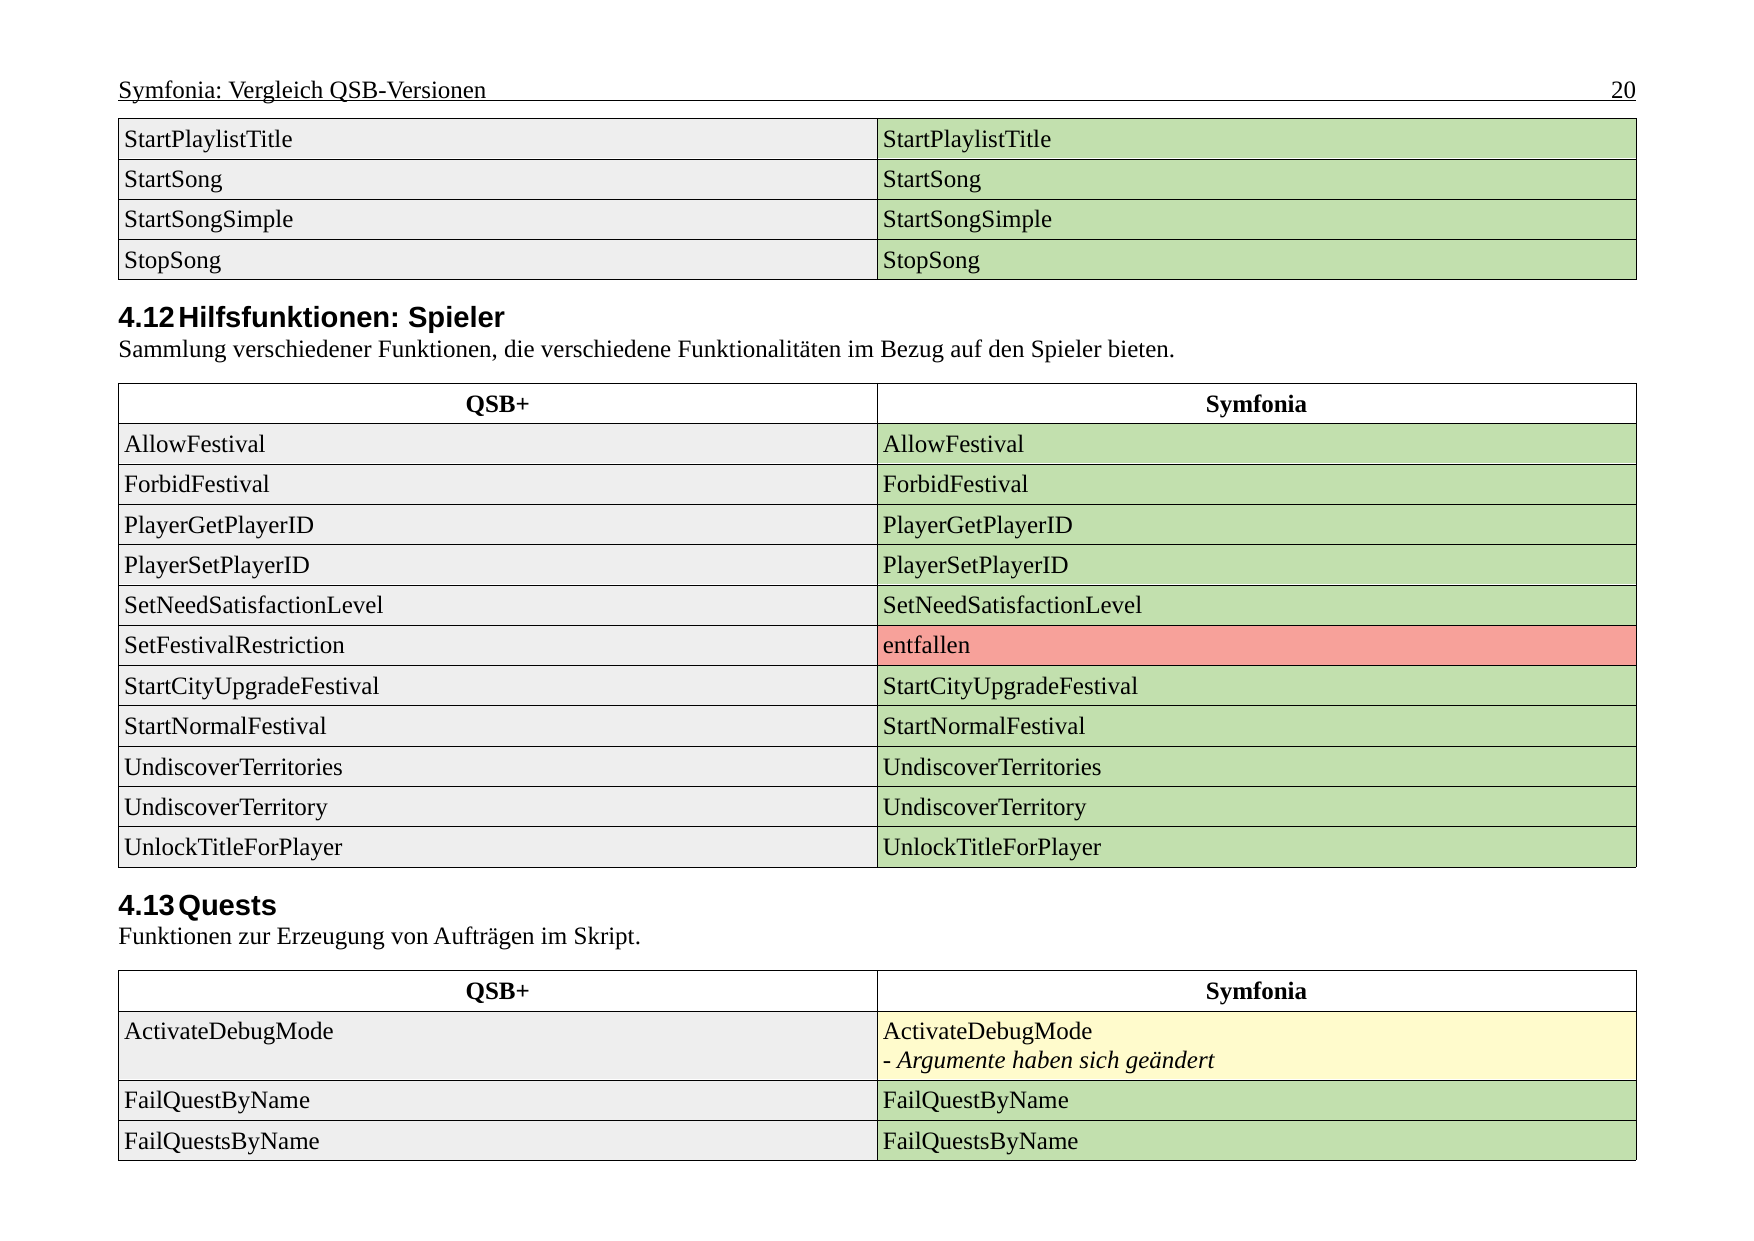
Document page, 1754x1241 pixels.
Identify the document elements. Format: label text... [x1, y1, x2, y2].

table_cell PlayerGetPlayerID [878, 505, 1636, 544]
table_cell ActivateDebugMode - Argumente haben sich geändert [878, 1012, 1636, 1079]
table_header QSB+ [119, 971, 877, 1011]
table_cell PlayerGetPlayerID [119, 505, 877, 544]
table_cell FailQuestsByName [119, 1121, 877, 1160]
table_cell UnlockTitleForPlayer [878, 827, 1636, 867]
table_cell UndiscoverTerritories [119, 747, 877, 786]
table_cell FailQuestByName [878, 1081, 1636, 1120]
table_cell SetNeedSatisfactionLevel [119, 586, 877, 625]
table_cell StartCityUpgradeFestival [878, 666, 1636, 705]
table_cell AllowFestival [119, 424, 877, 463]
table_cell StartPlaylistTitle [878, 119, 1636, 158]
table_cell ForbidFestival [119, 465, 877, 504]
table_cell StartCityUpgradeFestival [119, 666, 877, 705]
table_cell UndiscoverTerritories [878, 747, 1636, 786]
subtitle Quests [118, 888, 1636, 921]
table_cell UndiscoverTerritory [878, 787, 1636, 826]
table_cell StartSongSimple [878, 200, 1636, 239]
table_cell ForbidFestival [878, 465, 1636, 504]
table_cell FailQuestByName [119, 1081, 877, 1120]
text Sammlung verschiedener Funktionen, die verschiedene Funktionalitäten im Bezug auf den Spieler bieten. [118, 334, 1636, 363]
table_cell StartNormalFestival [878, 706, 1636, 746]
table_cell entfallen [878, 626, 1636, 665]
table_cell SetFestivalRestriction [119, 626, 877, 665]
table_cell StartSong [878, 160, 1636, 199]
table_cell StopSong [119, 240, 877, 279]
text Funktionen zur Erzeugung von Aufträgen im Skript. [118, 921, 1636, 950]
table_cell StartSong [119, 160, 877, 199]
table_cell PlayerSetPlayerID [119, 545, 877, 584]
table_cell ActivateDebugMode [119, 1012, 877, 1079]
table_cell UnlockTitleForPlayer [119, 827, 877, 867]
table_cell StartNormalFestival [119, 706, 877, 746]
table_cell StopSong [878, 240, 1636, 279]
table_cell AllowFestival [878, 424, 1636, 463]
table_header QSB+ [119, 384, 877, 423]
table_cell FailQuestsByName [878, 1121, 1636, 1160]
table_header Symfonia [878, 971, 1636, 1011]
table_cell UndiscoverTerritory [119, 787, 877, 826]
table_header Symfonia [878, 384, 1636, 423]
subtitle Hilfsfunktionen: Spieler [118, 300, 1636, 334]
table_cell StartSongSimple [119, 200, 877, 239]
table_cell PlayerSetPlayerID [878, 545, 1636, 584]
table_cell StartPlaylistTitle [119, 119, 877, 158]
table_cell SetNeedSatisfactionLevel [878, 586, 1636, 625]
